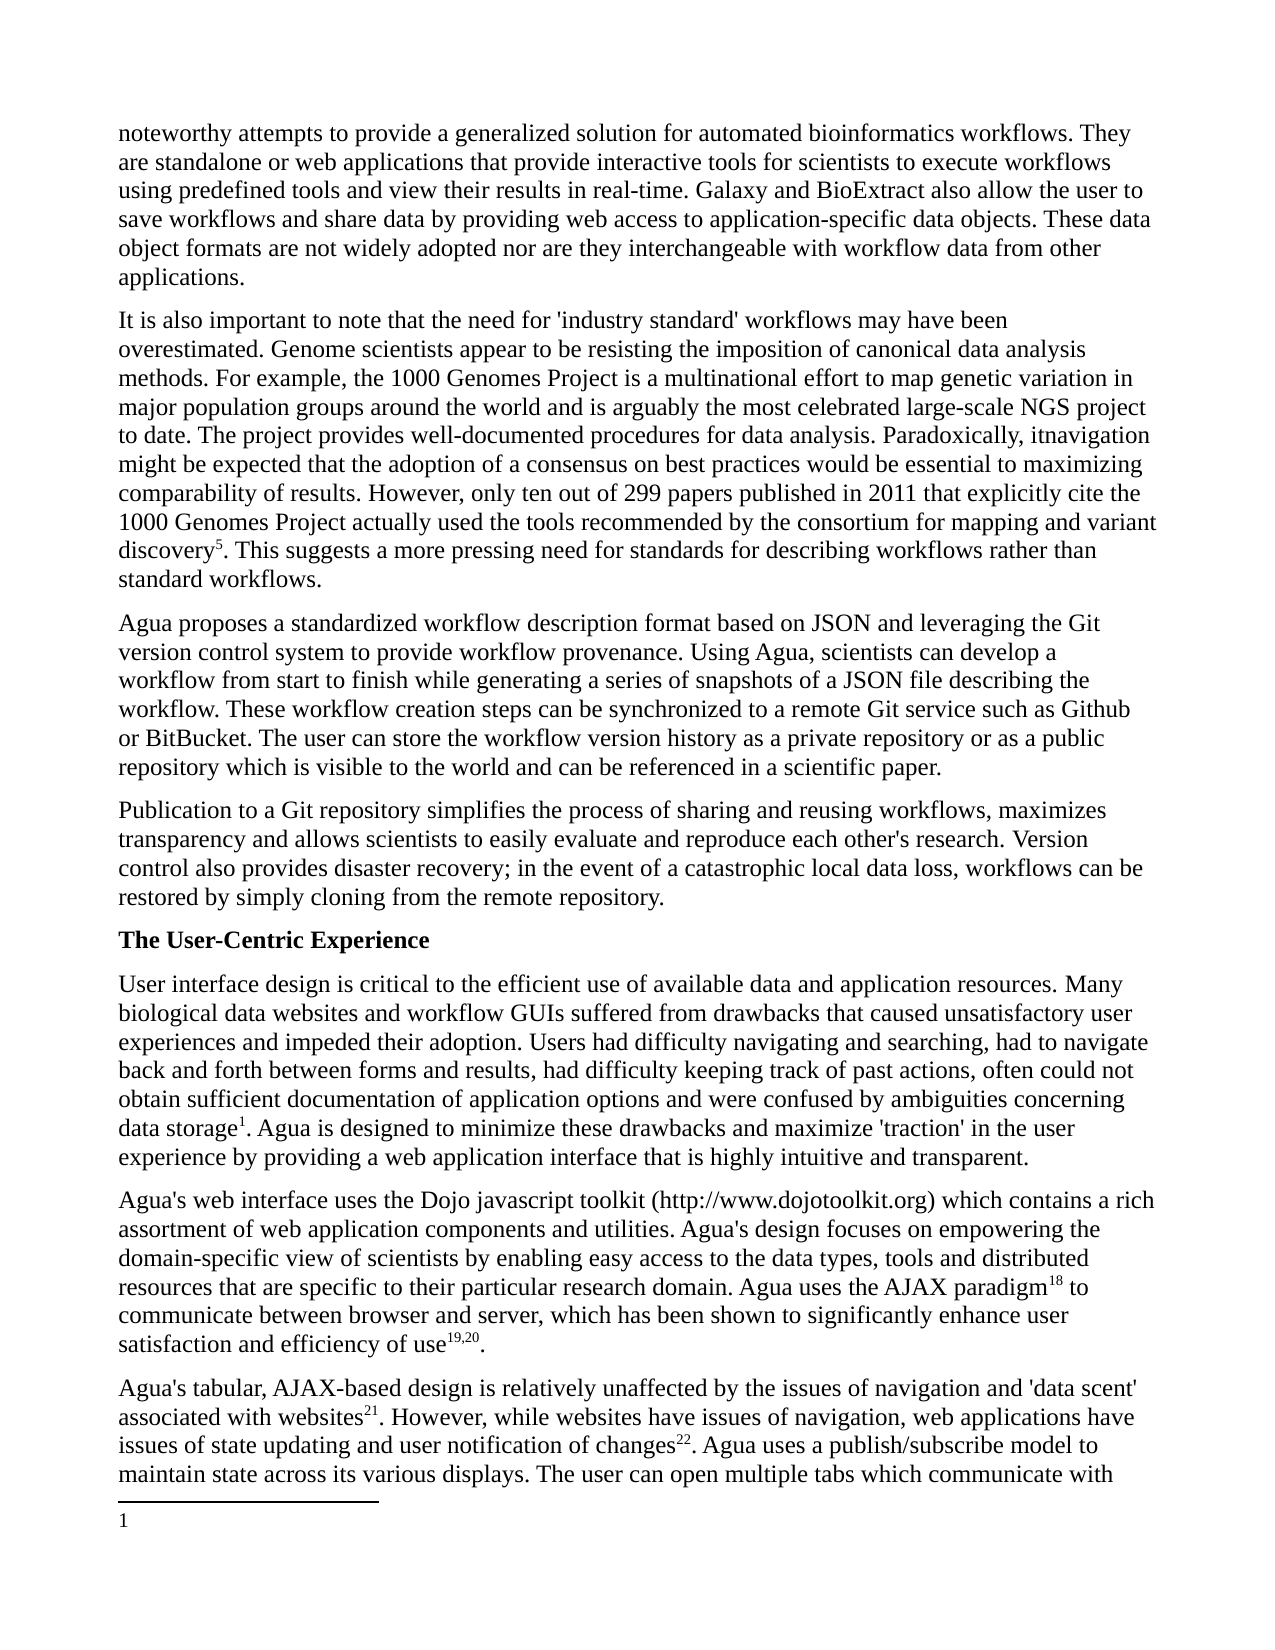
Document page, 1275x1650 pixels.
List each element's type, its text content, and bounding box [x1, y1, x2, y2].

text Agua's tabular, AJAX-based design is relatively unaffected by the issues of navigation and 'data scent' associated with websites21. However, while websites have issues of navigation, web applications have issues of state updating and user notification of changes22. Agua uses a publish/subscribe model to maintain state across its various displays. The user can open multiple tabs which communicate with [118, 1373, 1157, 1488]
text Agua's web interface uses the Dojo javascript toolkit (http://www.dojotoolkit.org) which contains a rich assortment of web application components and utilities. Agua's design focuses on empowering the domain-specific view of scientists by enabling easy access to the data types, tools and distributed resources that are specific to their particular research domain. Agua uses the AJAX paradigm18 to communicate between browser and server, which has been shown to significantly enhance user satisfaction and efficiency of use19,20. [118, 1186, 1157, 1358]
text Publication to a Git repository simplifies the process of sharing and reusing workflows, maximizes transparency and allows scientists to easily evaluate and reproduce each other's research. Version control also provides disaster recovery; in the event of a catastrophic local data loss, workflows can be restored by simply cloning from the remote repository. [118, 796, 1157, 911]
text The User-Centric Experience [118, 926, 1157, 954]
text noteworthy attempts to provide a generalized solution for automated bioinformatics workflows. They are standalone or web applications that provide interactive tools for scientists to execute workflows using predefined tools and view their results in real-time. Galaxy and BioExtract also allow the user to save workflows and share data by providing web access to application-specific data objects. These data object formats are not widely adopted nor are they interchangeable with workflow data from other applications. [118, 118, 1157, 291]
text Agua proposes a standardized workflow description format based on JSON and leveraging the Git version control system to provide workflow provenance. Using Agua, scientists can develop a workflow from start to finish while generating a series of snapshots of a JSON file describing the workflow. These workflow creation steps can be synchronized to a remote Git service such as Github or BitBucket. The user can store the workflow version history as a private repository or as a public repository which is visible to the world and can be referenced in a scientific paper. [118, 608, 1157, 781]
text It is also important to note that the need for 'industry standard' workflows may have been overestimated. Genome scientists appear to be resisting the imposition of canonical data analysis methods. For example, the 1000 Genomes Project is a multinational effort to map genetic variation in major population groups around the world and is arguably the most celebrated large-scale NGS project to date. The project provides well-documented procedures for data analysis. Paradoxically, itnavigation might be expected that the adoption of a consensus on best practices would be essential to maximizing comparability of results. However, only ten out of 299 papers published in 2011 that explicitly cite the 1000 Genomes Project actually used the tools recommended by the consortium for mapping and variant discovery5. This suggests a more pressing need for standards for describing workflows rather than standard workflows. [118, 306, 1157, 593]
text User interface design is critical to the efficient use of available data and application resources. Many biological data websites and workflow GUIs suffered from drawbacks that caused unsatisfactory user experiences and impeded their adoption. Users had difficulty navigating and searching, had to navigate back and forth between forms and results, had difficulty keeping track of past actions, often could not obtain sufficient documentation of application options and were confused by ambiguities concerning data storage. Agua is designed to minimize these drawbacks and maximize 'traction' in the user experience by providing a web application interface that is highly intuitive and transparent. [118, 969, 1157, 1171]
